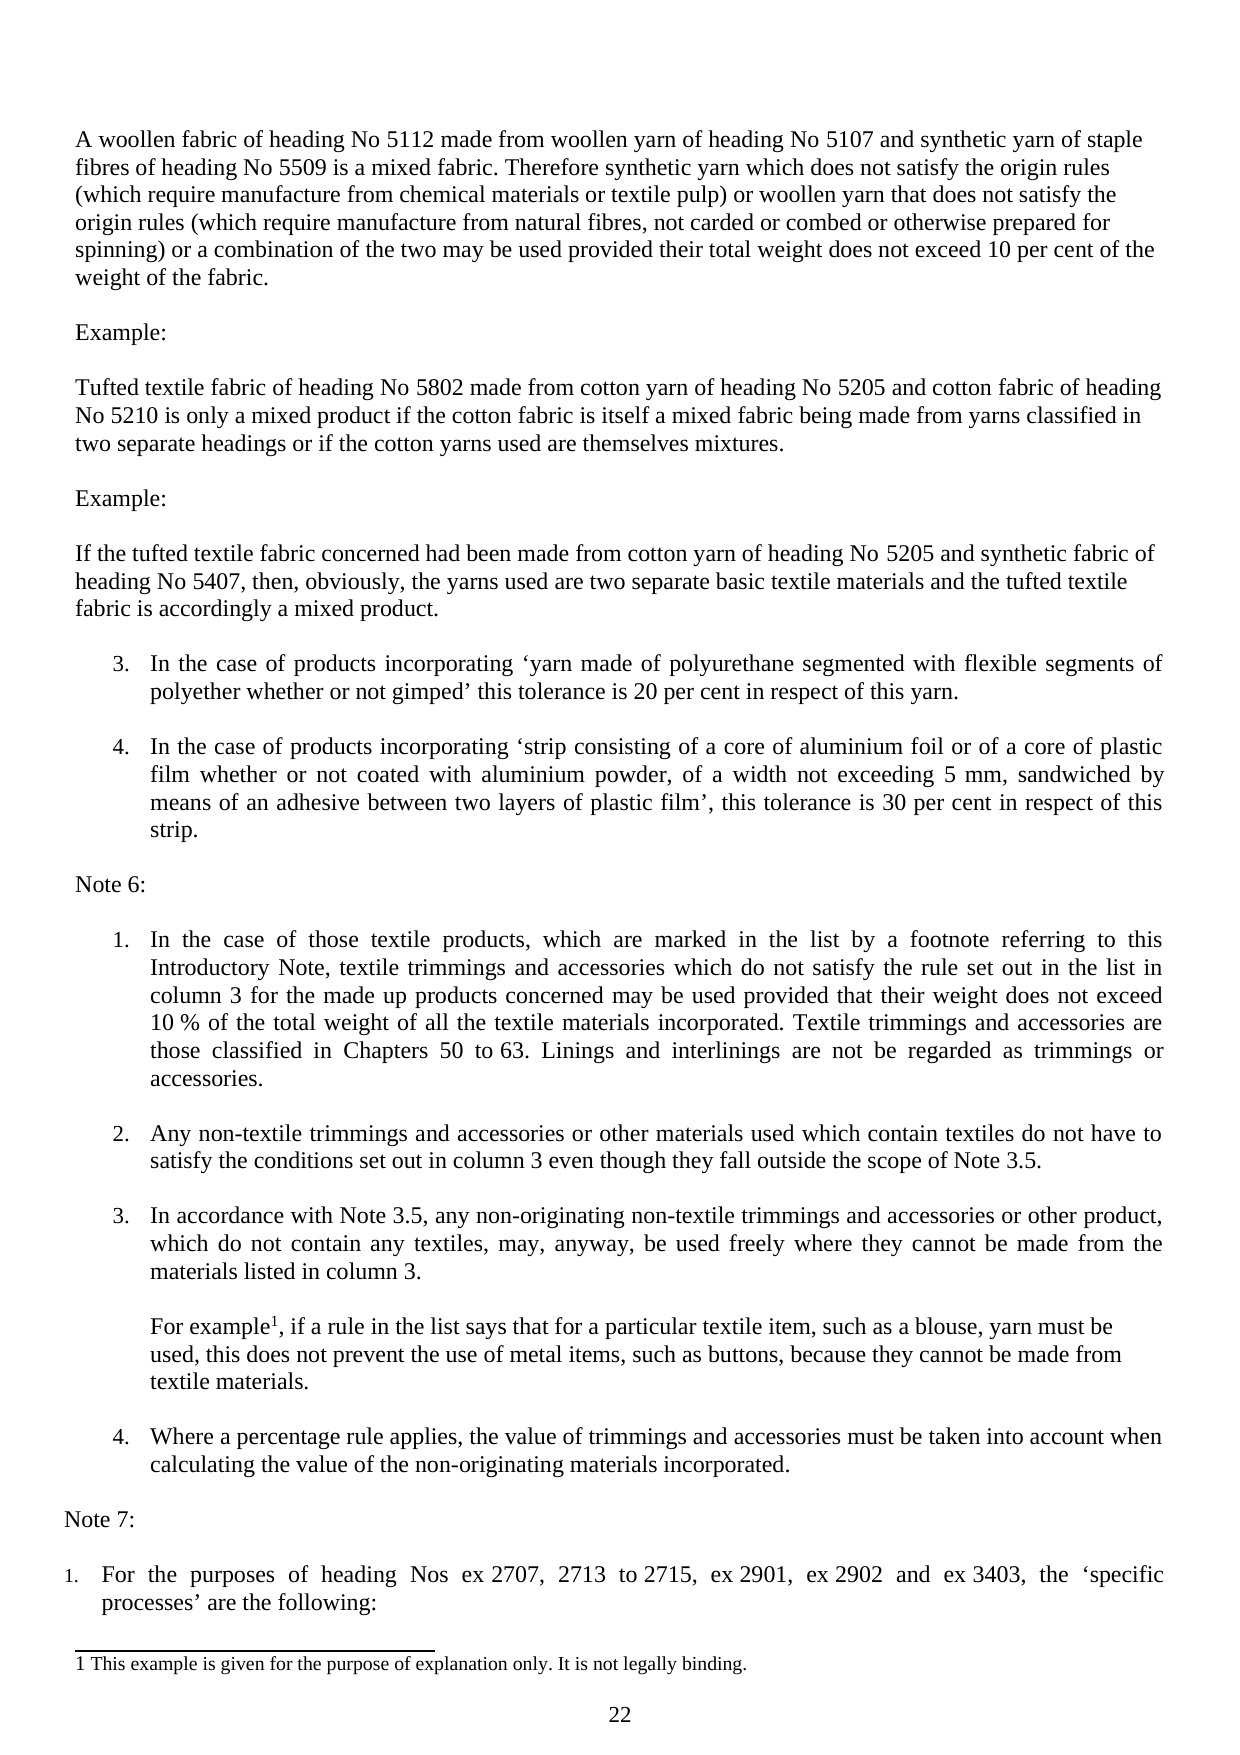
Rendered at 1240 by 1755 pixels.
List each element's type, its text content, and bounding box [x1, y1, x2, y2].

list In the case of products incorporating ‘strip consisting of a core of aluminium foil or of a core of plastic film whether or not coated with aluminium powder, of a width not exceeding 5 mm, sandwiched by means of an adhesive between two layers of plastic film’, this tolerance is 30 per cent in respect of this strip. [112, 732, 1164, 843]
list In the case of products incorporating ‘yarn made of polyurethane segmented with flexible segments of polyether whether or not gimped’ this tolerance is 20 per cent in respect of this yarn. [112, 649, 1164, 705]
text This example is given for the purpose of explanation only. It is not legally binding. [75, 1651, 1164, 1675]
text For example, if a rule in the list says that for a particular textile item, such as a blouse, yarn must be used, this does not prevent the use of metal items, such as buttons, because they cannot be made from textile materials. [150, 1312, 1164, 1395]
text Tufted textile fabric of heading No 5802 made from cotton yarn of heading No 5205 and cotton fabric of heading No 5210 is only a mixed product if the cotton fabric is itself a mixed fabric being made from yarns classified in two separate headings or if the cotton yarns used are themselves mixtures. [75, 373, 1164, 456]
text Note 7: [64, 1505, 1164, 1533]
text Example: [75, 484, 1164, 511]
list In accordance with Note 3.5, any non-originating non-textile trimmings and accessories or other product, which do not contain any textiles, may, anyway, be used freely where they cannot be made from the materials listed in column 3. [112, 1202, 1164, 1284]
text Example: [75, 318, 1164, 346]
list Any non-textile trimmings and accessories or other materials used which contain textiles do not have to satisfy the conditions set out in column 3 even though they fall outside the scope of Note 3.5. [112, 1119, 1164, 1174]
text Note 6: [75, 870, 1164, 898]
text A woollen fabric of heading No 5112 made from woollen yarn of heading No 5107 and synthetic yarn of staple fibres of heading No 5509 is a mixed fabric. Therefore synthetic yarn which does not satisfy the origin rules (which require manufacture from chemical materials or textile pulp) or woollen yarn that does not satisfy the origin rules (which require manufacture from natural fibres, not carded or combed or otherwise prepared for spinning) or a combination of the two may be used provided their total weight does not exceed 10 per cent of the weight of the fabric. [75, 125, 1164, 291]
list In the case of those textile products, which are marked in the list by a footnote referring to this Introductory Note, textile trimmings and accessories which do not satisfy the rule set out in the list in column 3 for the made up products concerned may be used provided that their weight does not exceed 10 % of the total weight of all the textile materials incorporated. Textile trimmings and accessories are those classified in Chapters 50 to 63. Linings and interlinings are not be regarded as trimmings or accessories. [112, 926, 1164, 1091]
text If the tufted textile fabric concerned had been made from cotton yarn of heading No 5205 and synthetic fabric of heading No 5407, then, obviously, the yarns used are two separate basic textile materials and the tufted textile fabric is accordingly a mixed product. [75, 539, 1164, 622]
list Where a percentage rule applies, the value of trimmings and accessories must be taken into account when calculating the value of the non-originating materials incorporated. [112, 1422, 1164, 1478]
list For the purposes of heading Nos ex 2707, 2713 to 2715, ex 2901, ex 2902 and ex 3403, the ‘specific processes’ are the following: [64, 1560, 1164, 1616]
